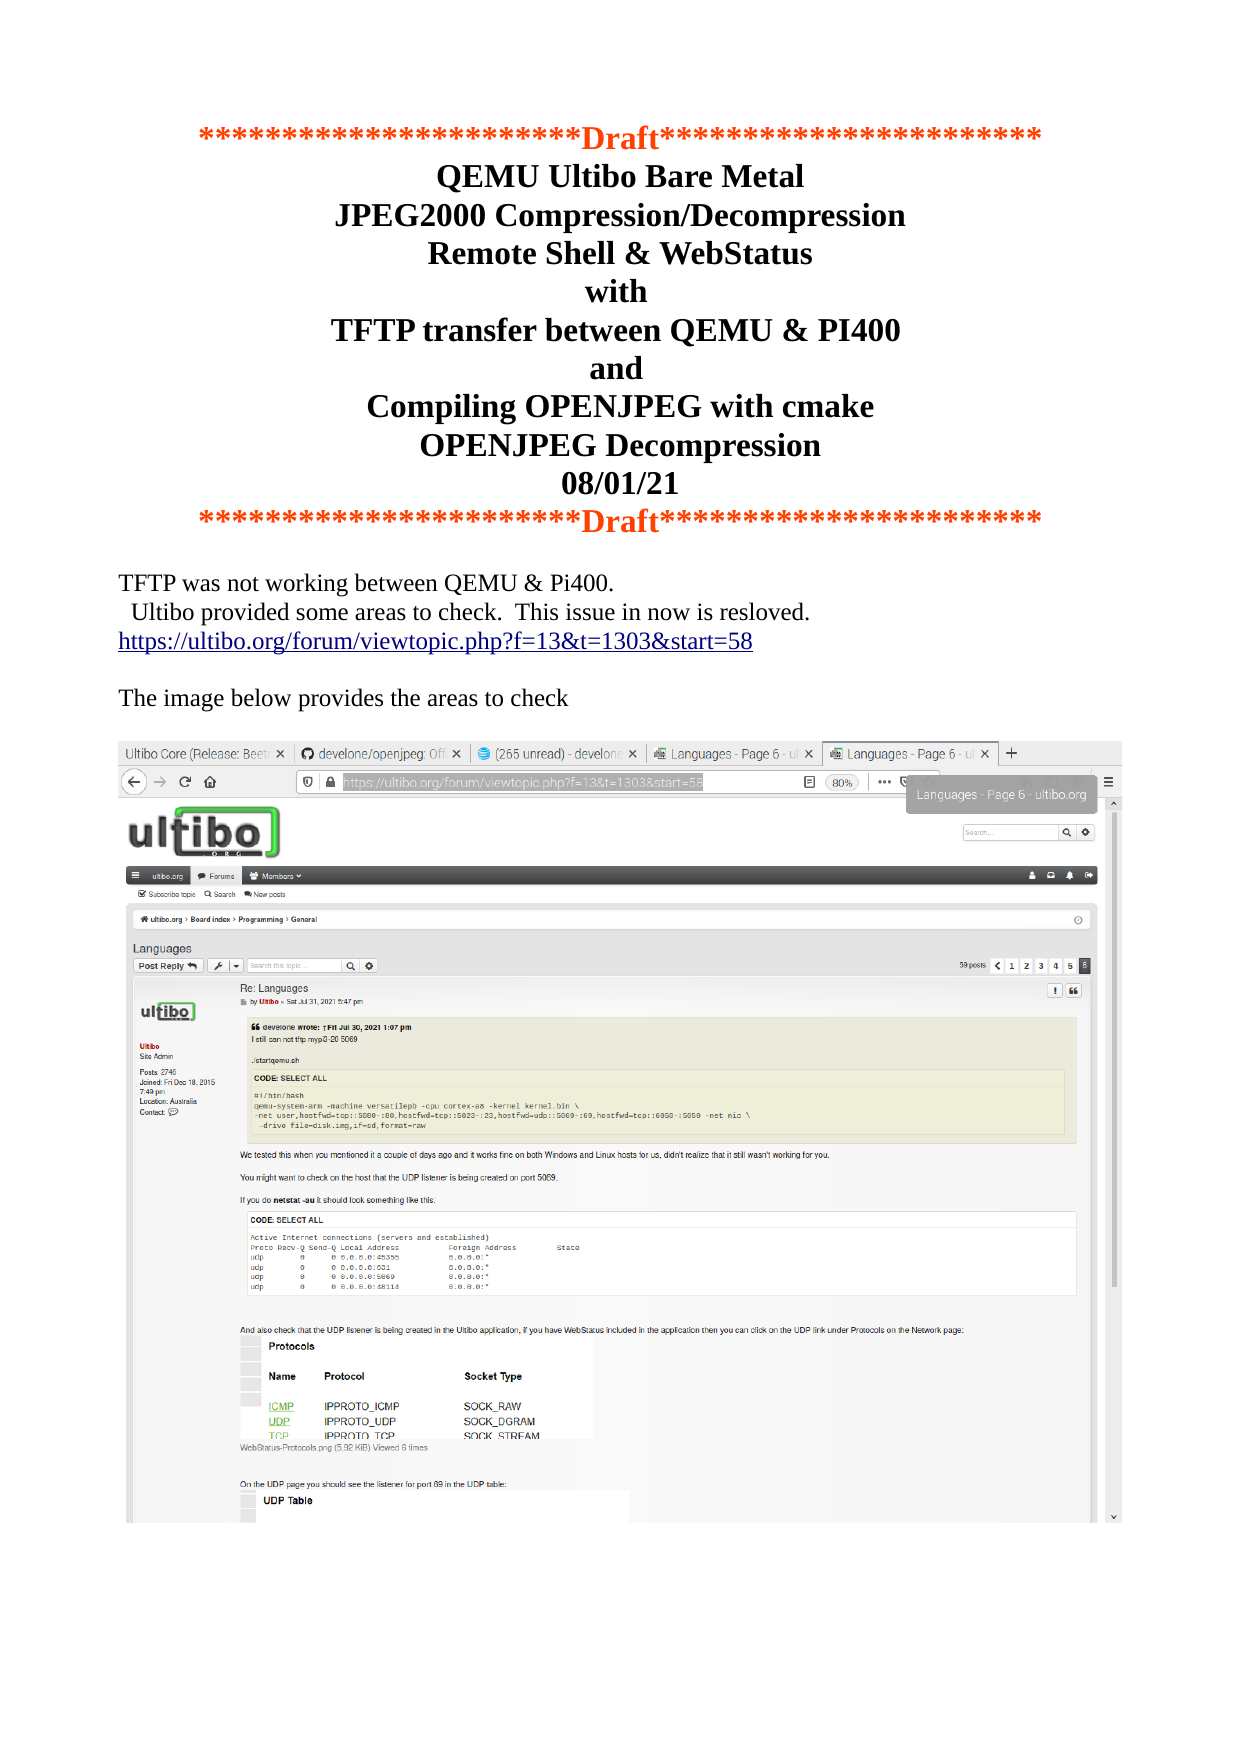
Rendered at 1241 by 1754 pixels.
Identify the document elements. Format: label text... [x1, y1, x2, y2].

text Remote Shell & WebStatus [118, 233, 1122, 271]
text ***********************Draft*********************** [118, 501, 1122, 540]
text QEMU Ultibo Bare Metal [118, 156, 1122, 195]
text TFTP was not working between QEMU & Pi400. [118, 568, 1122, 597]
text OPENJPEG Decompression [118, 425, 1122, 463]
text with [118, 271, 1122, 310]
text TFTP transfer between QEMU & PI400 [118, 310, 1122, 348]
text JPEG2000 Compression/Decompression [118, 195, 1122, 233]
text Compiling OPENJPEG with cmake [118, 386, 1122, 425]
text Ultibo provided some areas to check. This issue in now is resloved. [118, 597, 1122, 626]
text https://ultibo.org/forum/viewtopic.php?f=13&t=1303&start=58 [118, 626, 1122, 655]
text and [118, 348, 1122, 386]
text The image below provides the areas to check [118, 683, 1122, 712]
picture [118, 741, 1123, 1523]
text 08/01/21 [118, 463, 1122, 501]
text ***********************Draft*********************** [118, 118, 1122, 156]
